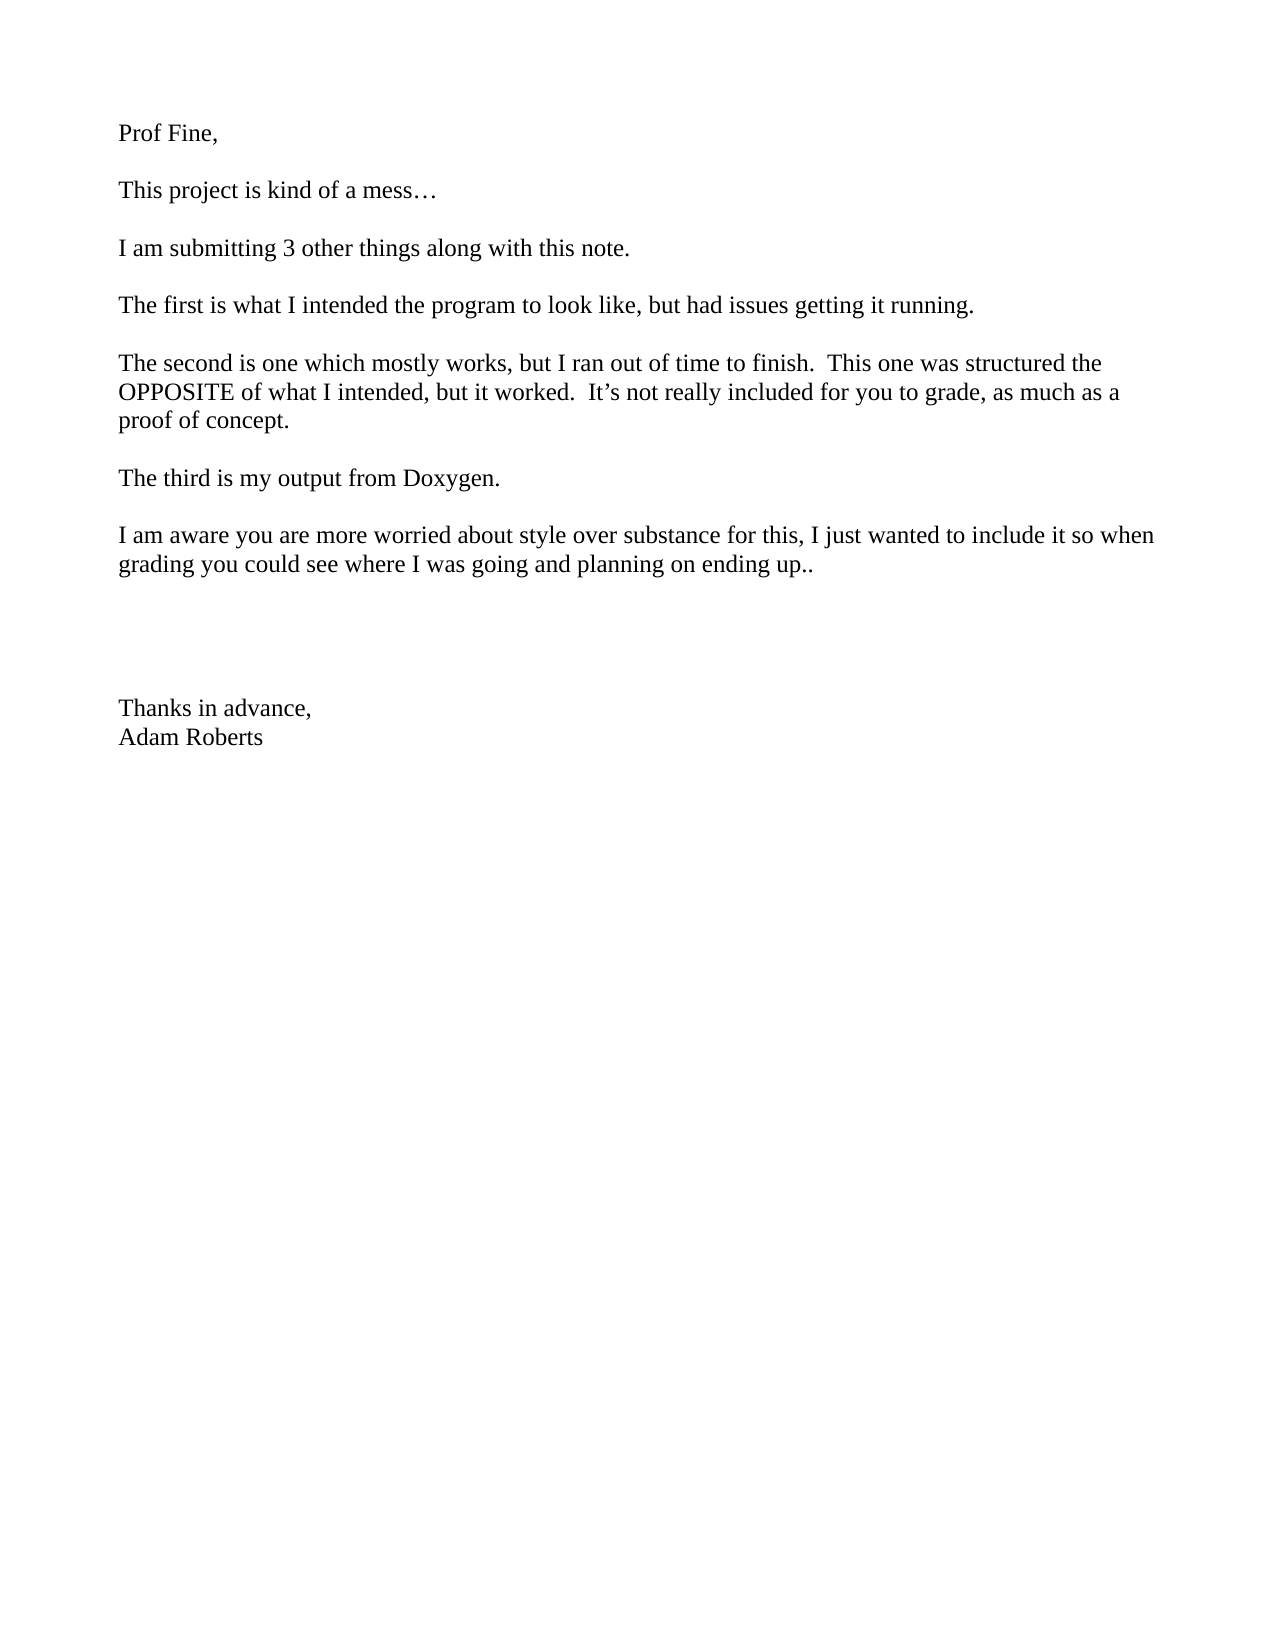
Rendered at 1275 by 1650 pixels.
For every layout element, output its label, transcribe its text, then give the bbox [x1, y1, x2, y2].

text I am submitting 3 other things along with this note. [118, 233, 1157, 262]
text I am aware you are more worried about style over substance for this, I just wanted to include it so when grading you could see where I was going and planning on ending up.. [118, 521, 1157, 578]
text This project is kind of a mess… [118, 176, 1157, 204]
text The first is what I intended the program to look like, but had issues getting it running. [118, 291, 1157, 319]
text Adam Roberts [118, 722, 1157, 751]
text The third is my output from Doxygen. [118, 463, 1157, 492]
text Prof Fine, [118, 118, 1157, 147]
text The second is one which mostly works, but I ran out of time to finish. This one was structured the OPPOSITE of what I intended, but it worked. It’s not really included for you to grade, as much as a proof of concept. [118, 348, 1157, 434]
text Thanks in advance, [118, 693, 1157, 722]
